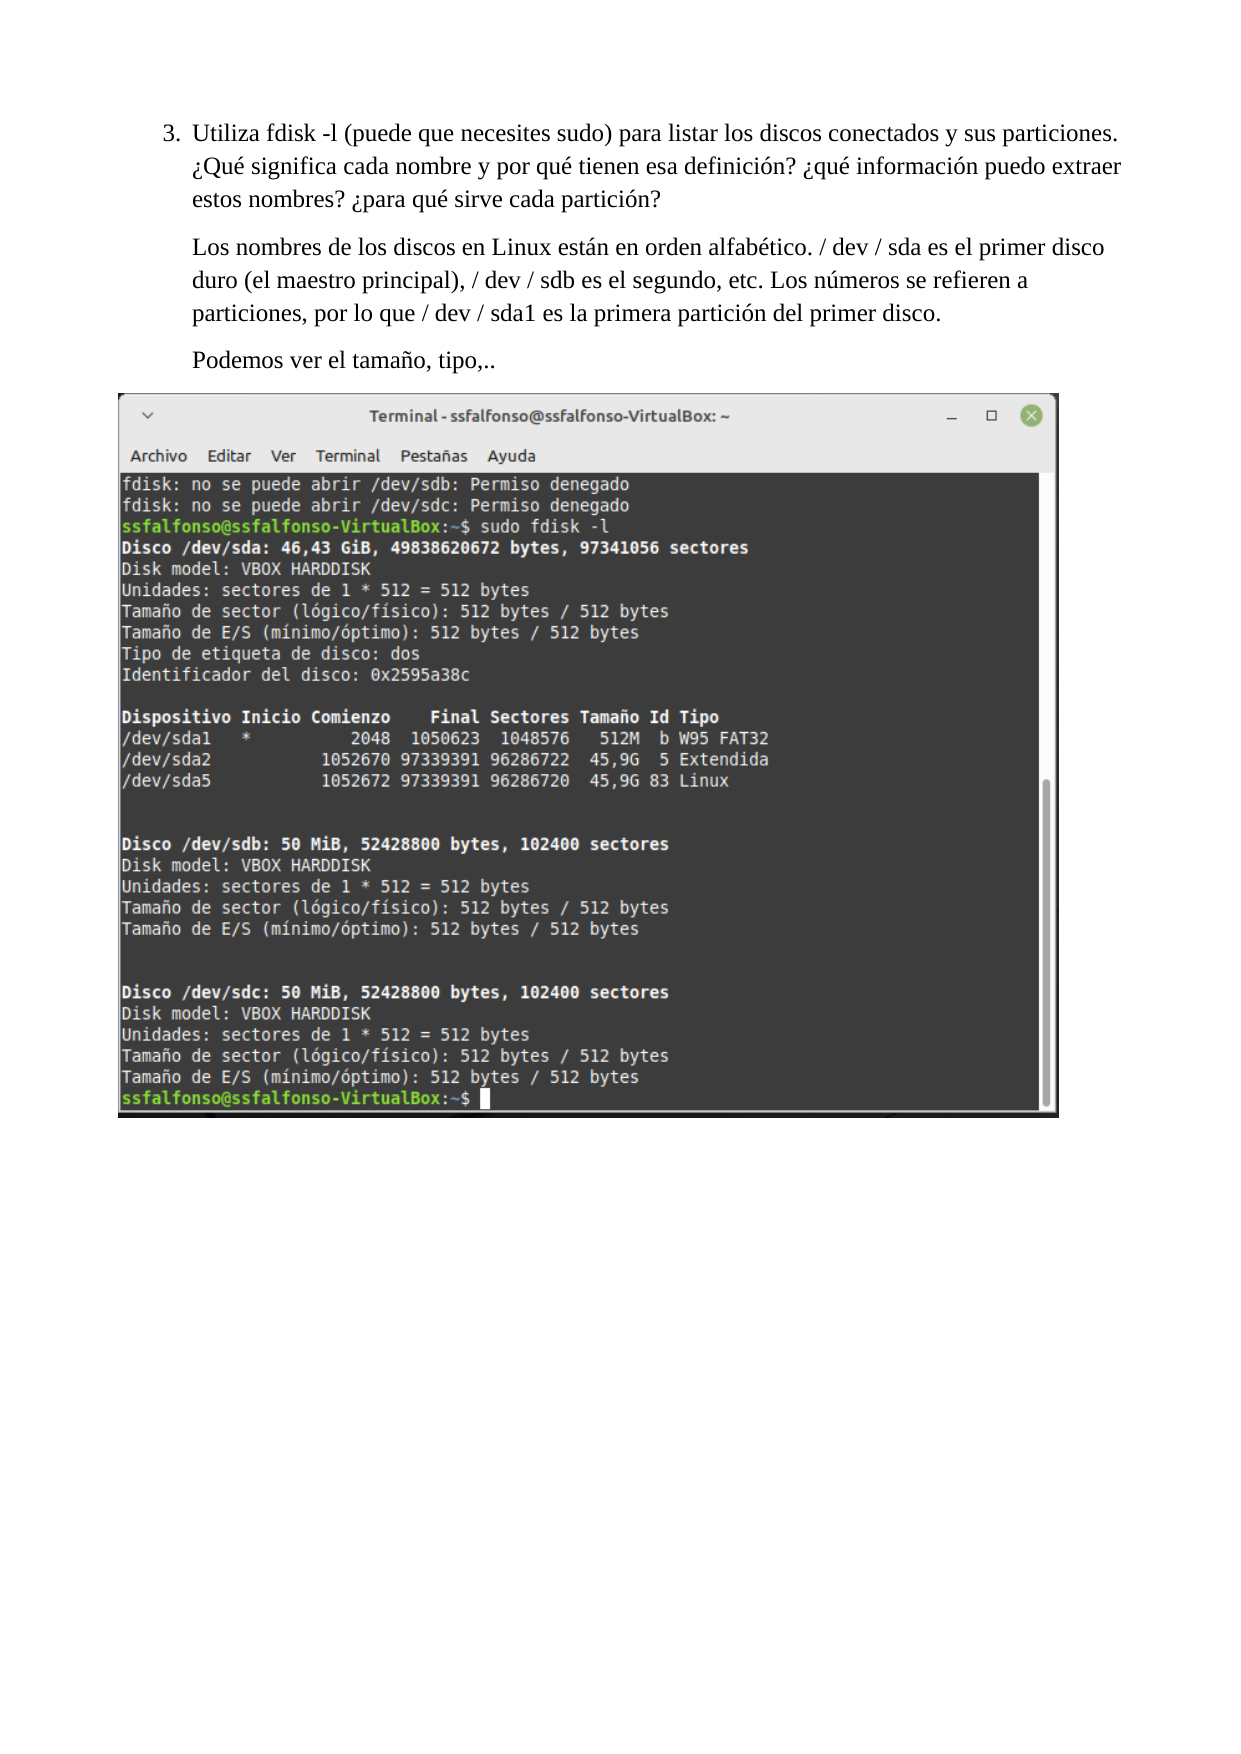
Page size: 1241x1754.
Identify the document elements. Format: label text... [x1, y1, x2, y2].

list Los nombres de los discos en Linux están en orden alfabético. / dev / sda es el primer disco duro (el maestro principal), / dev / sdb es el segundo, etc. Los números se refieren a particiones, por lo que / dev / sda1 es la primera partición del primer disco. [162, 232, 1122, 327]
picture [118, 393, 1059, 1118]
list Podemos ver el tamaño, tipo,.. [162, 345, 1122, 374]
list Utiliza fdisk -l (puede que necesites sudo) para listar los discos conectados y sus particiones. ¿Qué significa cada nombre y por qué tienen esa definición? ¿qué información puedo extraer estos nombres? ¿para qué sirve cada partición? [162, 118, 1122, 213]
